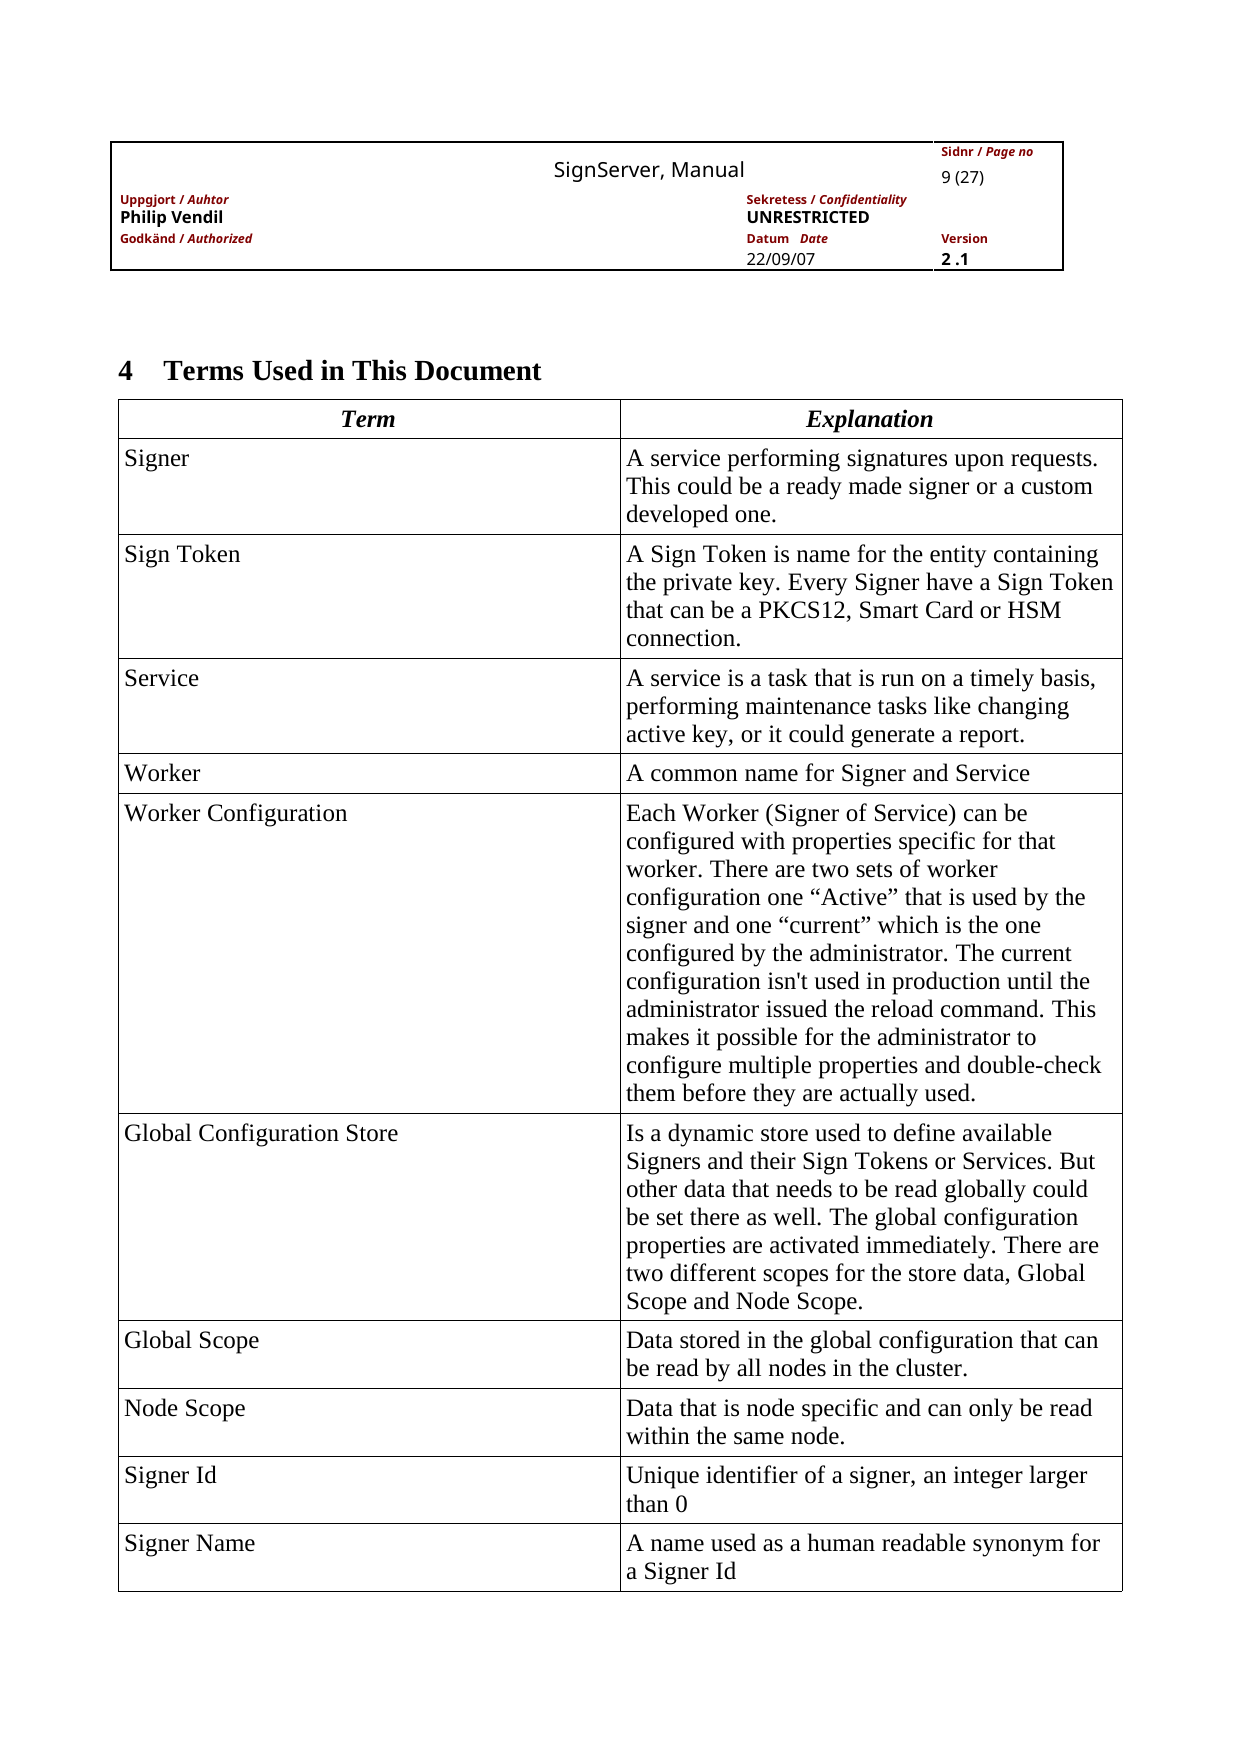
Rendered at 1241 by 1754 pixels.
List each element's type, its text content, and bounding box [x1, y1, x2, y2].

table_cell Data stored in the global configuration that can be read by all nodes in the cluster. [621, 1321, 1122, 1388]
table_cell A name used as a human readable synonym for a Signer Id [621, 1524, 1122, 1591]
table_header Term [119, 400, 620, 438]
table_cell Data that is node specific and can only be read within the same node. [621, 1389, 1122, 1456]
table_cell Is a dynamic store used to define available Signers and their Sign Tokens or Services. But other data that needs to be read globally could be set there as well. The global configuration properties are activated immediately. There are two different scopes for the store data, Global Scope and Node Scope. [621, 1114, 1122, 1320]
table_cell Signer [119, 439, 620, 534]
table_cell A common name for Signer and Service [621, 754, 1122, 793]
table_cell A Sign Token is name for the entity containing the private key. Every Signer have a Sign Token that can be a PKCS12, Smart Card or HSM connection. [621, 535, 1122, 658]
table_cell A service is a task that is run on a timely basis, performing maintenance tasks like changing active key, or it could generate a report. [621, 659, 1122, 753]
table_cell Node Scope [119, 1389, 620, 1456]
table_cell Each Worker (Signer of Service) can be configured with properties specific for that worker. There are two sets of worker configuration one “Active” that is used by the signer and one “current” which is the one configured by the administrator. The current configuration isn't used in production until the administrator issued the reload command. This makes it possible for the administrator to configure multiple properties and double-check them before they are actually used. [621, 794, 1122, 1113]
table_cell Global Scope [119, 1321, 620, 1388]
table_cell Signer Id [119, 1457, 620, 1523]
table_header Explanation [621, 400, 1122, 438]
table_cell Worker Configuration [119, 794, 620, 1113]
subtitle Terms Used in This Document [118, 354, 1122, 386]
table_cell A service performing signatures upon requests. This could be a ready made signer or a custom developed one. [621, 439, 1122, 534]
table_cell Unique identifier of a signer, an integer larger than 0 [621, 1457, 1122, 1523]
table_cell Sign Token [119, 535, 620, 658]
table_cell Worker [119, 754, 620, 793]
table_cell Service [119, 659, 620, 753]
table_cell Global Configuration Store [119, 1114, 620, 1320]
table_cell Signer Name [119, 1524, 620, 1591]
